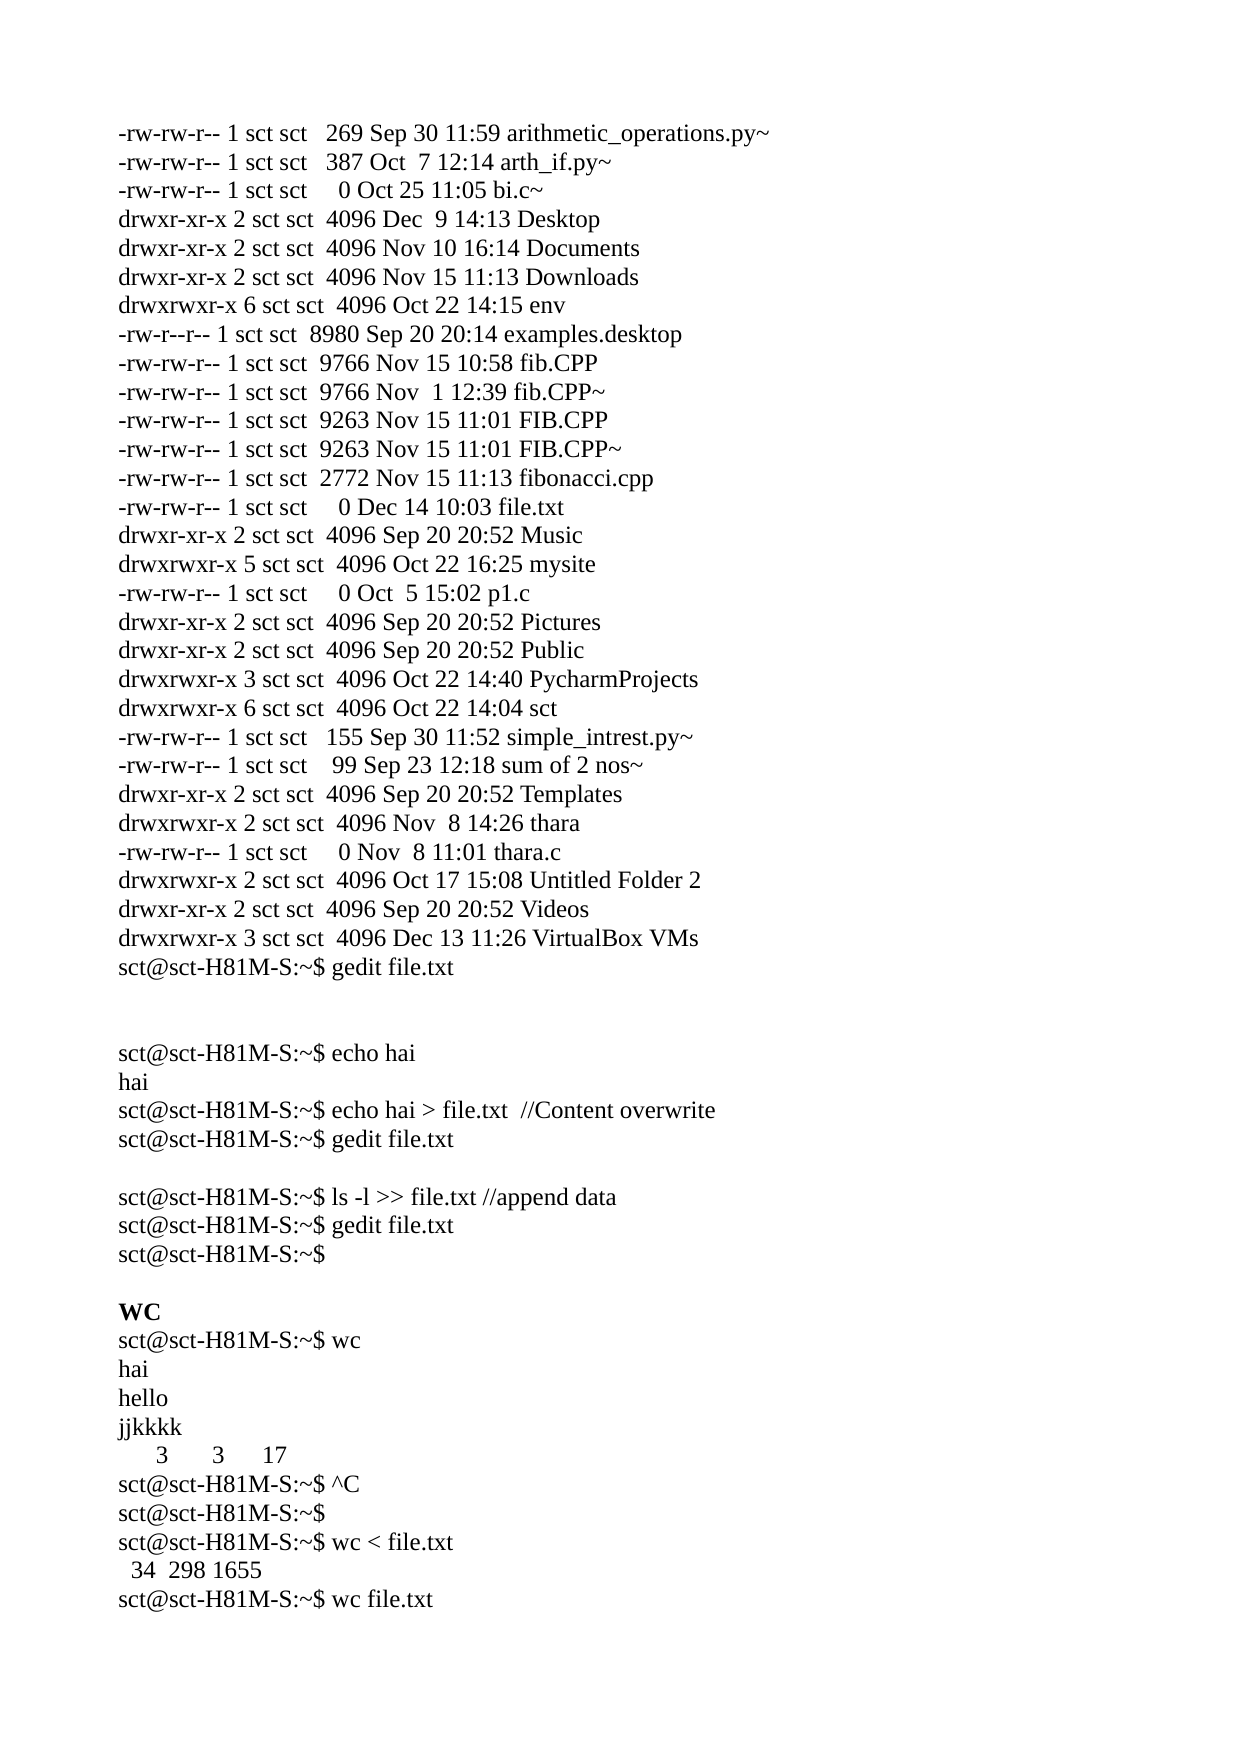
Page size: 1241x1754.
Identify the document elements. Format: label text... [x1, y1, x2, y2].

text sct@sct-H81M-S:~$ ^C [118, 1469, 1122, 1498]
text sct@sct-H81M-S:~$ wc < file.txt [118, 1527, 1122, 1556]
text drwxrwxr-x 3 sct sct 4096 Dec 13 11:26 VirtualBox VMs [118, 923, 1122, 952]
text drwxr-xr-x 2 sct sct 4096 Sep 20 20:52 Videos [118, 894, 1122, 923]
text 3 3 17 [118, 1441, 1122, 1469]
text -rw-rw-r-- 1 sct sct 0 Nov 8 11:01 thara.c [118, 837, 1122, 866]
text drwxrwxr-x 2 sct sct 4096 Oct 17 15:08 Untitled Folder 2 [118, 866, 1122, 894]
text sct@sct-H81M-S:~$ [118, 1498, 1122, 1527]
text drwxr-xr-x 2 sct sct 4096 Dec 9 14:13 Desktop [118, 204, 1122, 233]
text -rw-rw-r-- 1 sct sct 9766 Nov 15 10:58 fib.CPP [118, 348, 1122, 377]
text hai [118, 1067, 1122, 1096]
text sct@sct-H81M-S:~$ wc file.txt [118, 1584, 1122, 1613]
text drwxrwxr-x 3 sct sct 4096 Oct 22 14:40 PycharmProjects [118, 664, 1122, 693]
text drwxr-xr-x 2 sct sct 4096 Nov 15 11:13 Downloads [118, 262, 1122, 291]
text drwxrwxr-x 6 sct sct 4096 Oct 22 14:04 sct [118, 693, 1122, 722]
text jjkkkk [118, 1412, 1122, 1441]
text sct@sct-H81M-S:~$ gedit file.txt [118, 952, 1122, 981]
text sct@sct-H81M-S:~$ ls -l >> file.txt //append data [118, 1182, 1122, 1211]
text sct@sct-H81M-S:~$ [118, 1239, 1122, 1268]
text drwxr-xr-x 2 sct sct 4096 Sep 20 20:52 Pictures [118, 607, 1122, 636]
text -rw-rw-r-- 1 sct sct 99 Sep 23 12:18 sum of 2 nos~ [118, 751, 1122, 779]
text -rw-rw-r-- 1 sct sct 0 Dec 14 10:03 file.txt [118, 492, 1122, 521]
text drwxr-xr-x 2 sct sct 4096 Nov 10 16:14 Documents [118, 233, 1122, 262]
text sct@sct-H81M-S:~$ echo hai [118, 1038, 1122, 1067]
text sct@sct-H81M-S:~$ echo hai > file.txt //Content overwrite [118, 1096, 1122, 1124]
text sct@sct-H81M-S:~$ wc [118, 1326, 1122, 1354]
text -rw-rw-r-- 1 sct sct 387 Oct 7 12:14 arth_if.py~ [118, 147, 1122, 176]
text hello [118, 1383, 1122, 1412]
text -rw-rw-r-- 1 sct sct 155 Sep 30 11:52 simple_intrest.py~ [118, 722, 1122, 751]
text WC [118, 1297, 1122, 1326]
text sct@sct-H81M-S:~$ gedit file.txt [118, 1211, 1122, 1239]
text drwxr-xr-x 2 sct sct 4096 Sep 20 20:52 Music [118, 521, 1122, 549]
text drwxrwxr-x 5 sct sct 4096 Oct 22 16:25 mysite [118, 549, 1122, 578]
text -rw-rw-r-- 1 sct sct 269 Sep 30 11:59 arithmetic_operations.py~ [118, 118, 1122, 147]
text drwxrwxr-x 6 sct sct 4096 Oct 22 14:15 env [118, 291, 1122, 319]
text drwxr-xr-x 2 sct sct 4096 Sep 20 20:52 Public [118, 636, 1122, 664]
text -rw-rw-r-- 1 sct sct 9263 Nov 15 11:01 FIB.CPP [118, 406, 1122, 434]
text 34 298 1655 [118, 1556, 1122, 1584]
text drwxr-xr-x 2 sct sct 4096 Sep 20 20:52 Templates [118, 779, 1122, 808]
text hai [118, 1354, 1122, 1383]
text -rw-r--r-- 1 sct sct 8980 Sep 20 20:14 examples.desktop [118, 319, 1122, 348]
text drwxrwxr-x 2 sct sct 4096 Nov 8 14:26 thara [118, 808, 1122, 837]
text -rw-rw-r-- 1 sct sct 9263 Nov 15 11:01 FIB.CPP~ [118, 434, 1122, 463]
text -rw-rw-r-- 1 sct sct 0 Oct 25 11:05 bi.c~ [118, 176, 1122, 204]
text -rw-rw-r-- 1 sct sct 0 Oct 5 15:02 p1.c [118, 578, 1122, 607]
text sct@sct-H81M-S:~$ gedit file.txt [118, 1124, 1122, 1153]
text -rw-rw-r-- 1 sct sct 9766 Nov 1 12:39 fib.CPP~ [118, 377, 1122, 406]
text -rw-rw-r-- 1 sct sct 2772 Nov 15 11:13 fibonacci.cpp [118, 463, 1122, 492]
